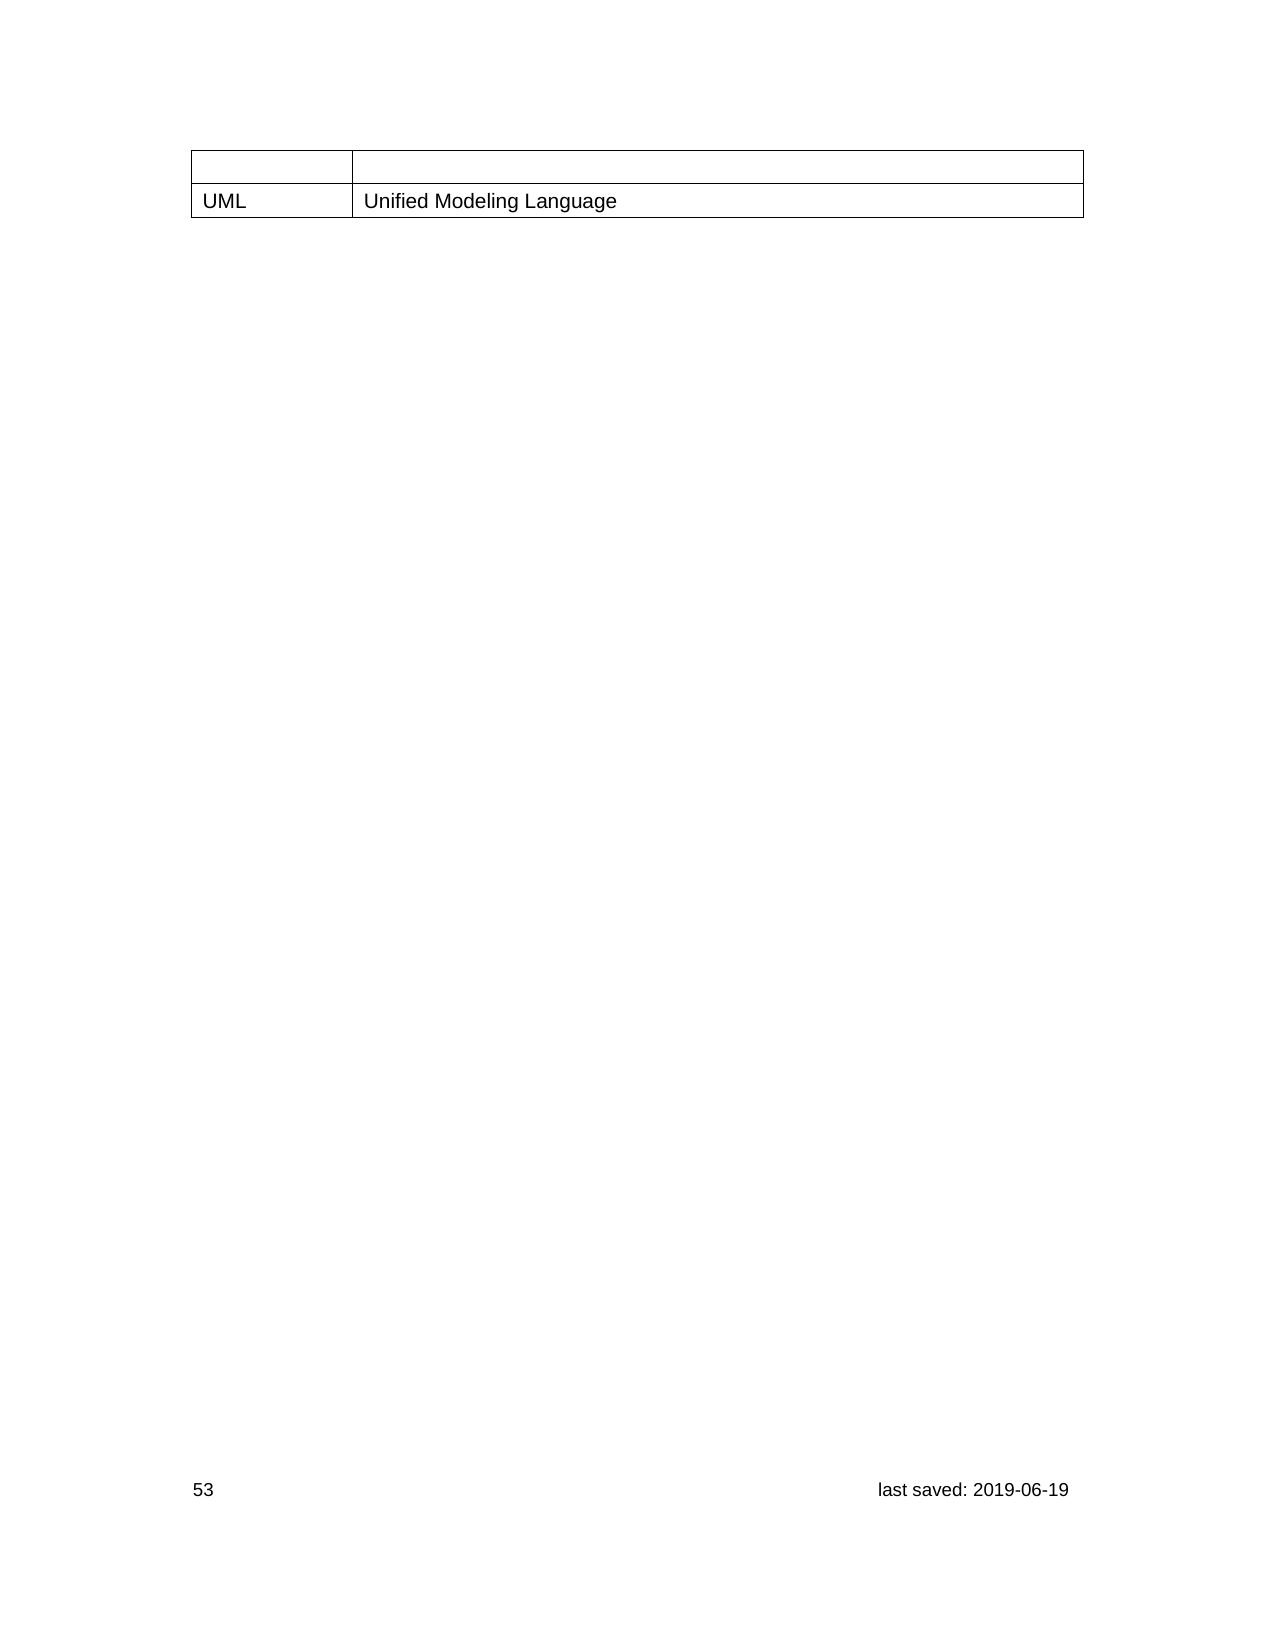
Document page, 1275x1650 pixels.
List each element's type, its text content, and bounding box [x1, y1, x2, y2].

table_cell [192, 151, 352, 183]
table_cell [353, 151, 1083, 183]
table_cell UML [192, 184, 352, 217]
table_cell Unified Modeling Language [353, 184, 1083, 217]
